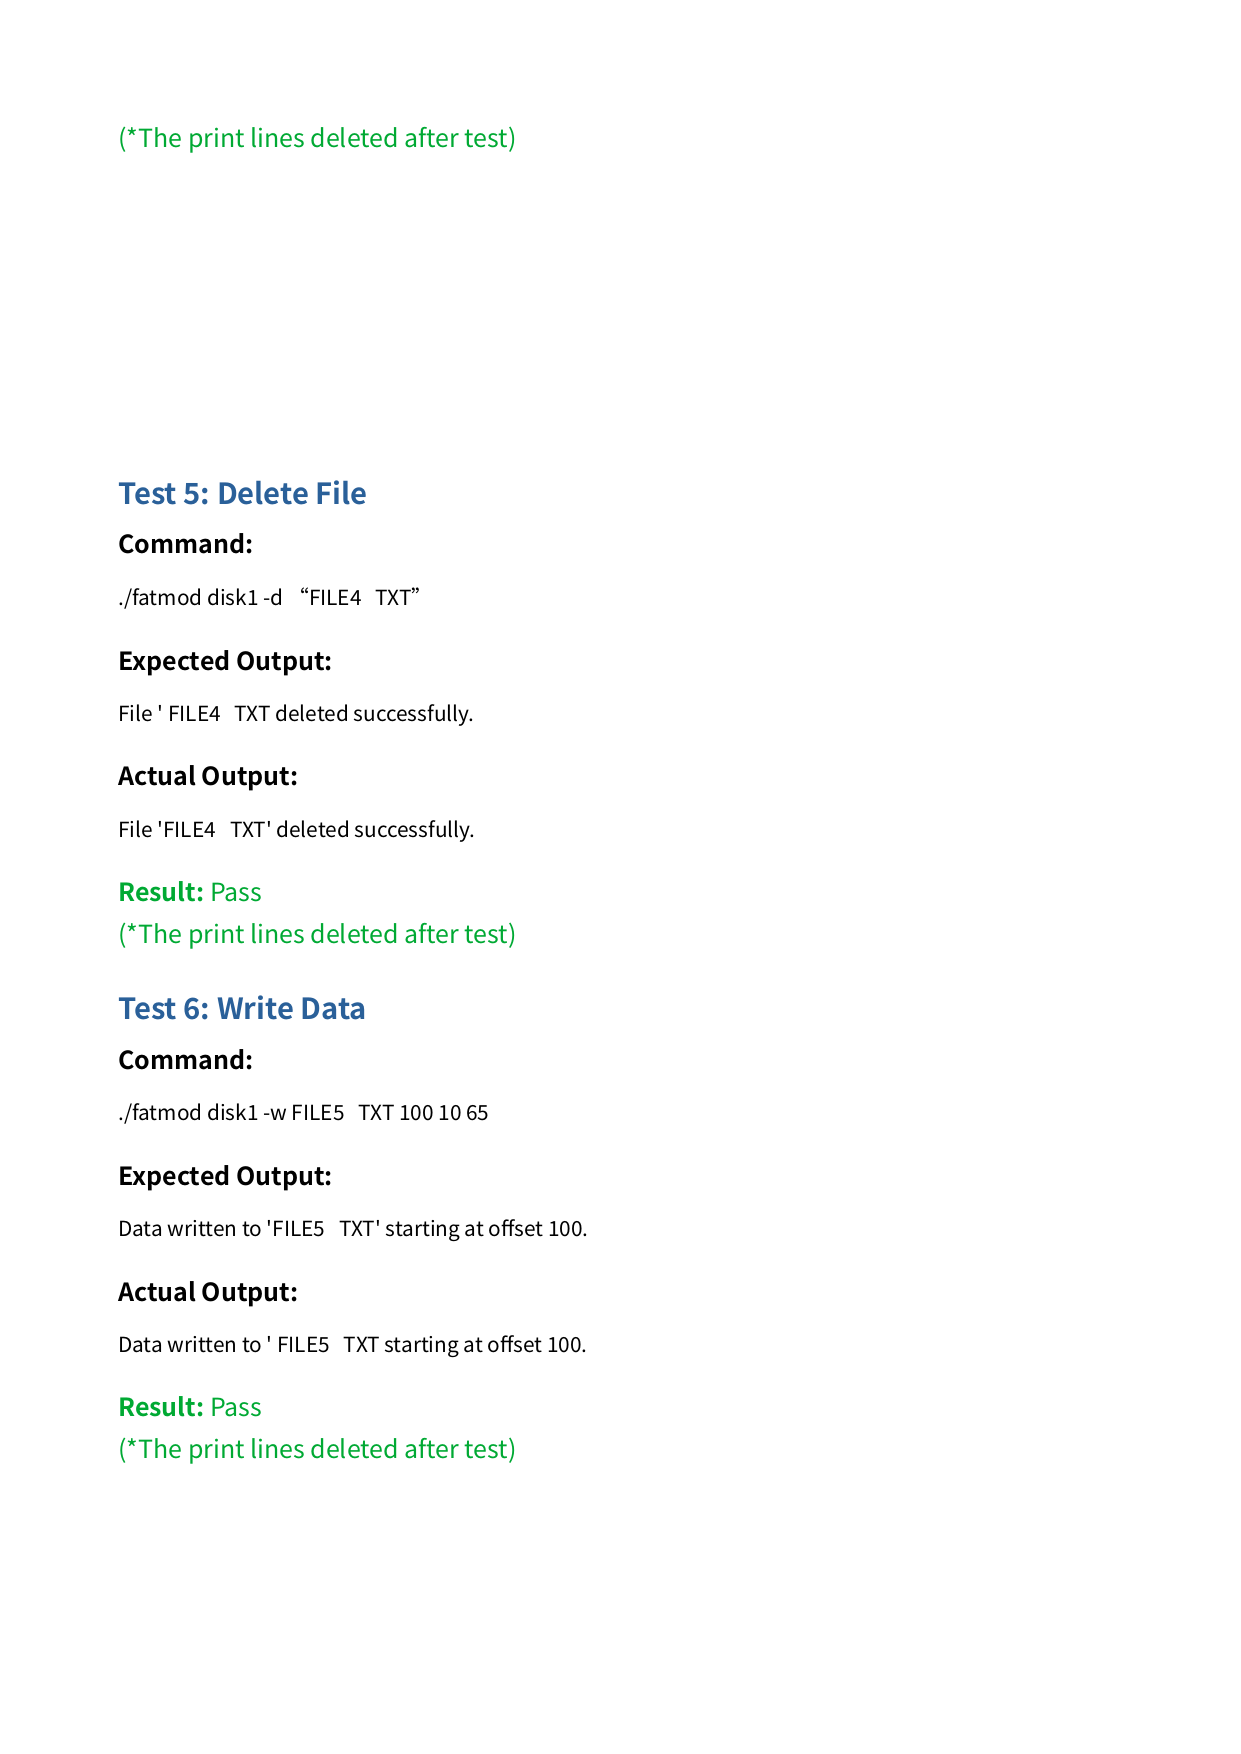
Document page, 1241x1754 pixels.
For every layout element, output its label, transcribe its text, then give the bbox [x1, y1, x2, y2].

subtitle Test 5: Delete File [118, 470, 1122, 512]
text Expected Output: [118, 641, 1122, 677]
text ./fatmod disk1 -d “FILE4 TXT” [118, 581, 1122, 611]
text Actual Output: [118, 1272, 1122, 1308]
text File 'FILE4 TXT' deleted successfully. [118, 813, 1122, 843]
text Data written to 'FILE5 TXT' starting at offset 100. [118, 1212, 1122, 1242]
text Result: Pass (*The print lines deleted after test) [118, 873, 1122, 951]
text Actual Output: [118, 757, 1122, 793]
subtitle Test 6: Write Data [118, 985, 1122, 1028]
text Expected Output: [118, 1156, 1122, 1192]
text Data written to ' FILE5 TXT starting at offset 100. [118, 1328, 1122, 1358]
text File ' FILE4 TXT deleted successfully. [118, 697, 1122, 727]
text Command: [118, 525, 1122, 561]
text ./fatmod disk1 -w FILE5 TXT 100 10 65 [118, 1096, 1122, 1127]
text (*The print lines deleted after test) [118, 118, 1122, 154]
text Result: Pass (*The print lines deleted after test) [118, 1388, 1122, 1466]
text Command: [118, 1040, 1122, 1076]
